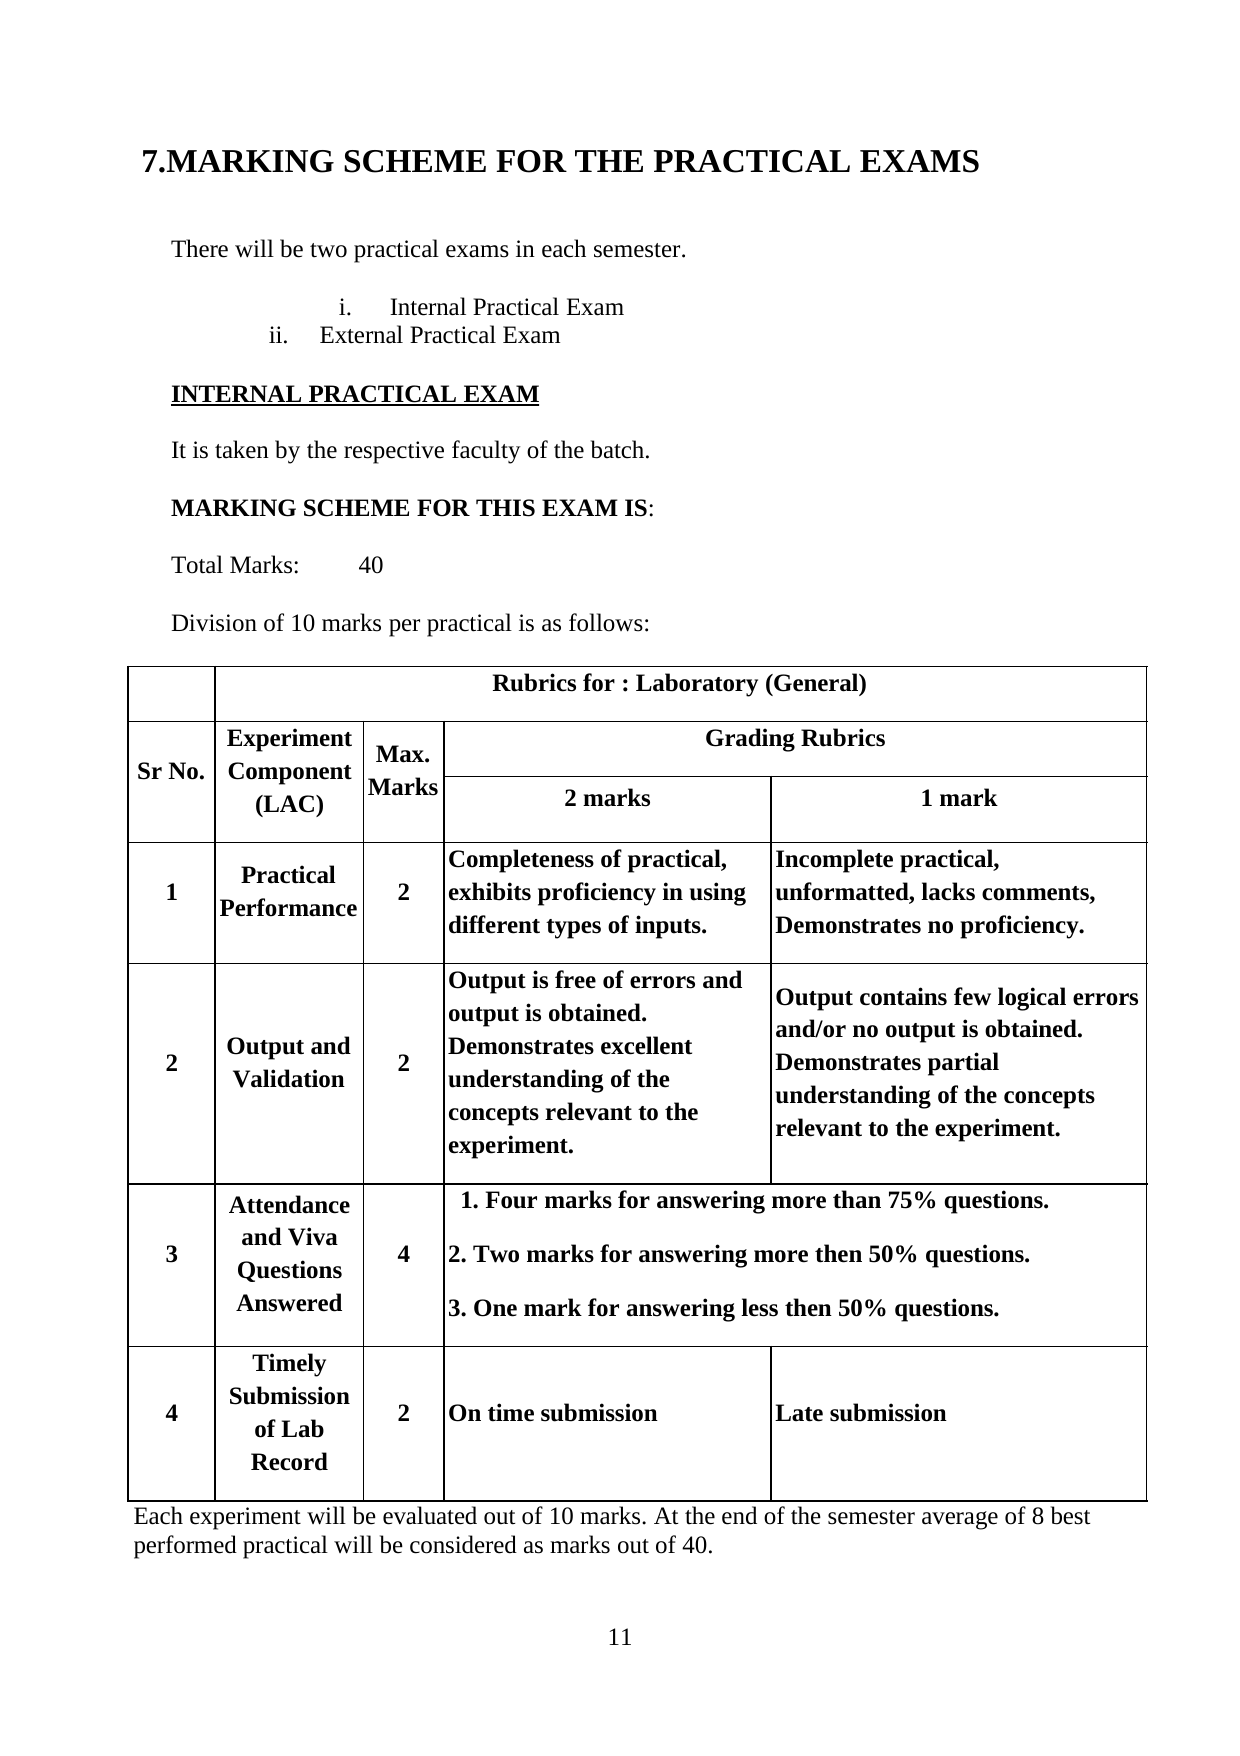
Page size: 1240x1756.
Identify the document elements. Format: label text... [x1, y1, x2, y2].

table_cell Output contains few logical errors and/or no output is obtained. Demonstrates partial understanding of the concepts relevant to the experiment. [772, 964, 1146, 1183]
table_cell Late submission [772, 1347, 1146, 1500]
table_header Rubrics for : Laboratory (General) [216, 667, 1146, 721]
table_cell Incomplete practical, unformatted, lacks comments, Demonstrates no proficiency. [772, 843, 1146, 963]
table_cell 1 [129, 843, 214, 963]
text Division of 10 marks per practical is as follows: [171, 608, 1158, 637]
text It is taken by the respective faculty of the batch. [171, 436, 1158, 464]
table_cell 2 marks [445, 777, 770, 842]
list External Practical Exam [268, 321, 1158, 349]
subtitle INTERNAL PRACTICAL EXAM [171, 379, 1158, 407]
table_cell Timely Submission of Lab Record [216, 1347, 363, 1500]
table_cell 4 [364, 1185, 443, 1346]
table_cell 2 [364, 1347, 443, 1500]
table_cell 1 mark [772, 777, 1146, 842]
list MARKING SCHEME FOR THE PRACTICAL EXAMS [141, 142, 1158, 180]
table_cell Sr No. [129, 722, 214, 842]
table_cell Output is free of errors and output is obtained. Demonstrates excellent understanding of the concepts relevant to the experiment. [445, 964, 770, 1183]
table_cell 2 [364, 964, 443, 1183]
table_cell Practical Performance [216, 843, 363, 963]
subtitle MARKING SCHEME FOR THIS EXAM IS: [171, 493, 1158, 522]
text There will be two practical exams in each semester. [171, 234, 1158, 263]
table_cell On time submission [445, 1347, 770, 1500]
table_cell Grading Rubrics [445, 722, 1146, 776]
text Each experiment will be evaluated out of 10 marks. At the end of the semester average of 8 best performed practical will be considered as marks out of 40. [133, 1502, 1094, 1559]
table_cell Four marks for answering more than 75% questions. Two marks for answering more then 50% questions. One mark for answering less then 50% questions. [445, 1185, 1146, 1346]
table_cell Max. Marks [364, 722, 443, 842]
table_cell Experiment Component (LAC) [216, 722, 363, 842]
table_cell 2 [129, 964, 214, 1183]
table_cell Output and Validation [216, 964, 363, 1183]
table_cell Completeness of practical, exhibits proficiency in using different types of inputs. [445, 843, 770, 963]
text Total Marks: 40 [171, 551, 1158, 579]
table_header [129, 667, 214, 721]
table_cell Attendance and Viva Questions Answered [216, 1185, 363, 1346]
list Internal Practical Exam [339, 292, 1158, 321]
table_cell 2 [364, 843, 443, 963]
table_cell 4 [129, 1347, 214, 1500]
table_cell 3 [129, 1185, 214, 1346]
